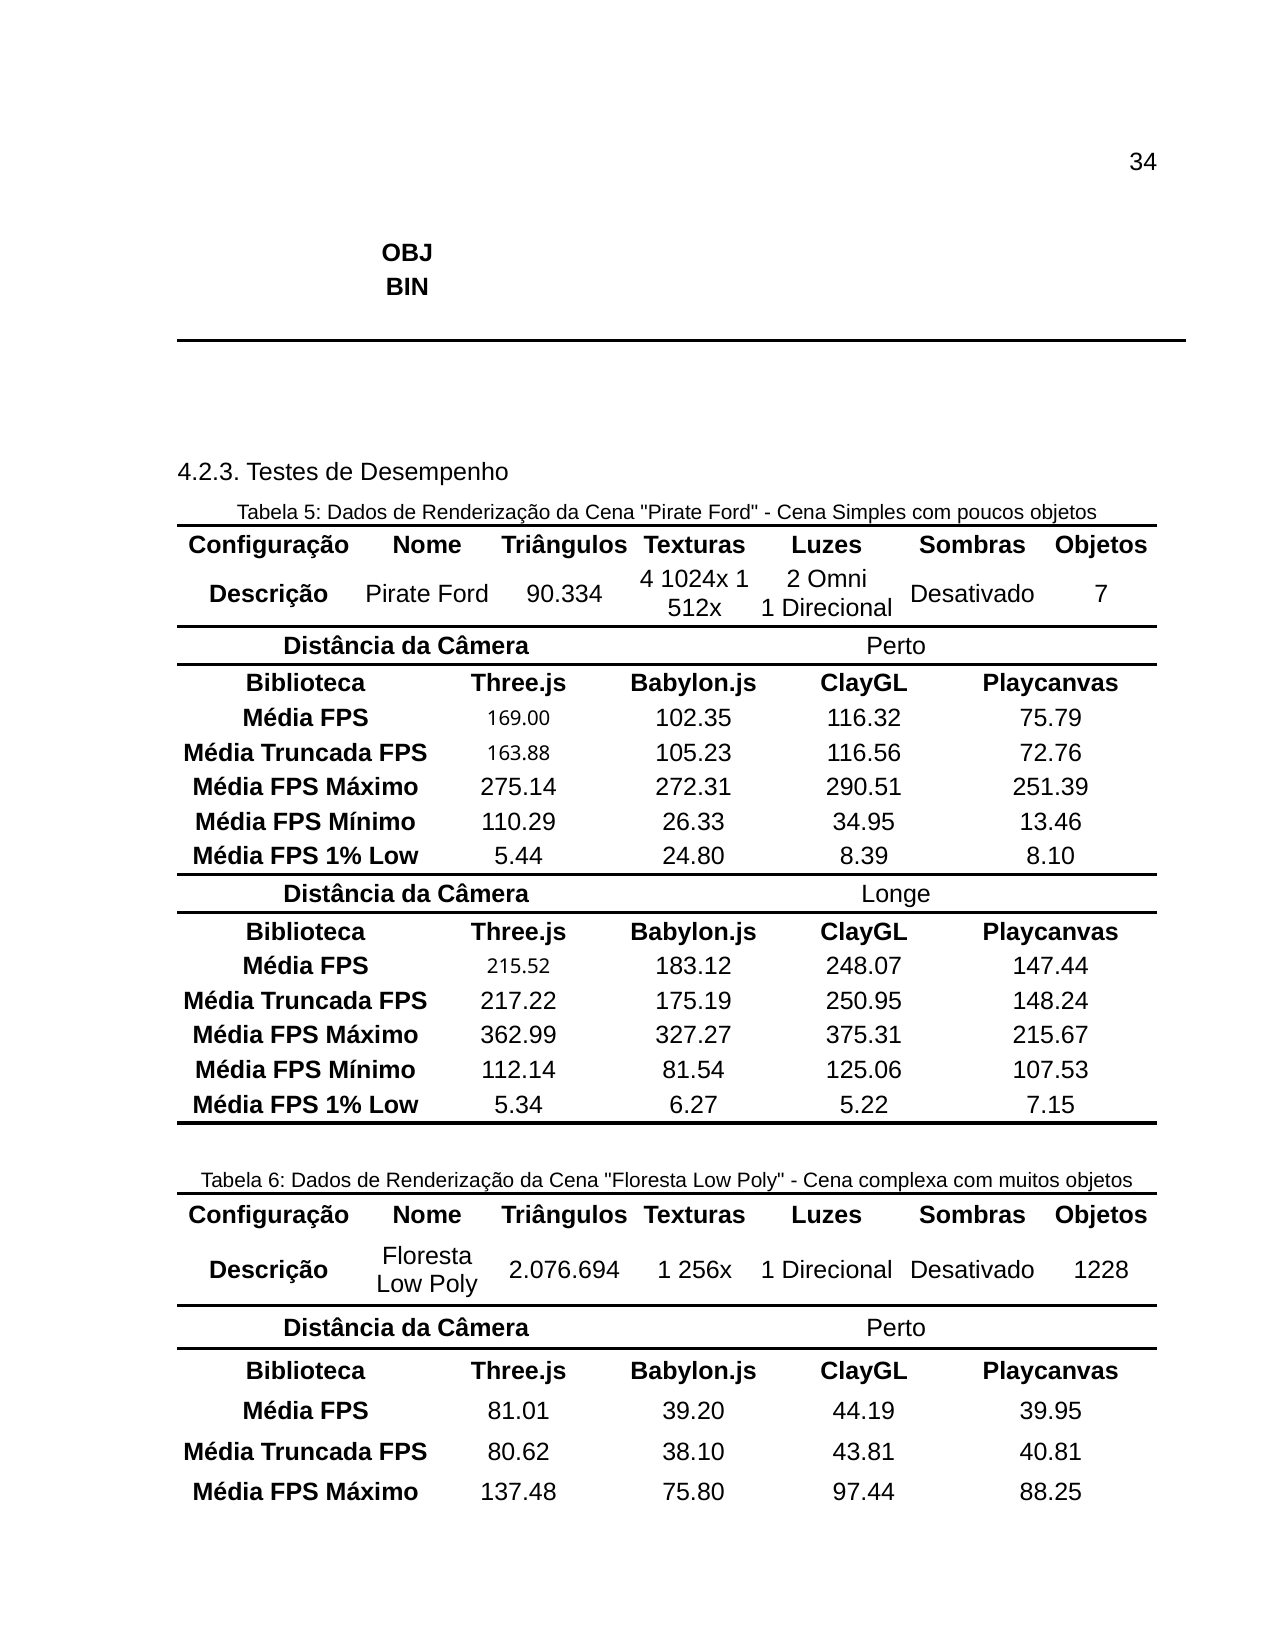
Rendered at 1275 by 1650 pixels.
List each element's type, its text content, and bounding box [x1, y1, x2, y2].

table_header Luzes [754, 527, 899, 561]
table_cell 275.14 [434, 769, 603, 804]
table_cell Three.js [434, 666, 603, 700]
table_cell 7 [1045, 561, 1157, 625]
table_cell 5.22 [784, 1087, 944, 1121]
table_cell ClayGL [784, 1350, 944, 1391]
table_cell Biblioteca [177, 1350, 433, 1391]
table_cell 39.20 [603, 1391, 783, 1431]
table_cell 34.95 [784, 804, 944, 838]
table_cell 375.31 [784, 1018, 944, 1052]
table_header Configuração [177, 527, 360, 561]
table_cell 43.81 [784, 1431, 944, 1471]
table_cell Longe [635, 876, 1157, 911]
table_cell 38.10 [603, 1431, 783, 1471]
table_cell 75.79 [944, 700, 1157, 735]
table_cell Distância da Câmera [177, 1307, 635, 1347]
table_cell 75.80 [603, 1471, 783, 1511]
table_cell Desativado [899, 561, 1045, 625]
table_cell 39.95 [944, 1391, 1157, 1431]
table_cell Pirate Ford [360, 561, 494, 625]
table_cell Perto [635, 628, 1157, 662]
table_cell Média FPS [177, 949, 433, 983]
table_cell OBJ [177, 235, 637, 269]
table_cell Média Truncada FPS [177, 1431, 433, 1471]
table_cell Média FPS Máximo [177, 1018, 433, 1052]
table_cell Média FPS Mínimo [177, 804, 433, 838]
table_cell 6.27 [603, 1087, 783, 1121]
table_cell Three.js [434, 914, 603, 948]
table_cell 13.46 [944, 804, 1157, 838]
table_header Objetos [1045, 1195, 1157, 1235]
table_cell Distância da Câmera [177, 628, 635, 662]
table_cell 2 Omni 1 Direcional [754, 561, 899, 625]
table_cell 147.44 [944, 949, 1157, 983]
table_cell 26.33 [603, 804, 783, 838]
table_cell Babylon.js [603, 666, 783, 700]
table_cell Babylon.js [603, 914, 783, 948]
table_cell 88.25 [944, 1471, 1157, 1511]
table_cell [911, 269, 1021, 304]
table_cell 2.076.694 [494, 1235, 635, 1304]
table_cell 81.54 [603, 1052, 783, 1087]
table_cell Playcanvas [944, 914, 1157, 948]
table_header Triângulos [494, 527, 635, 561]
table_cell 107.53 [944, 1052, 1157, 1087]
table_cell 116.32 [784, 700, 944, 735]
table_cell Distância da Câmera [177, 876, 635, 911]
table_cell 40.81 [944, 1431, 1157, 1471]
table_cell 290.51 [784, 769, 944, 804]
table_cell 148.24 [944, 983, 1157, 1018]
table_cell 7.15 [944, 1087, 1157, 1121]
table_cell 272.31 [603, 769, 783, 804]
table_cell 362.99 [434, 1018, 603, 1052]
table_cell [637, 235, 756, 269]
table_cell 217.22 [434, 983, 603, 1018]
table_cell [911, 304, 1021, 338]
table_cell Descrição [177, 561, 360, 625]
table_cell Média Truncada FPS [177, 735, 433, 769]
table_cell 90.334 [494, 561, 635, 625]
table_cell [756, 235, 911, 269]
table_cell 327.27 [603, 1018, 783, 1052]
table_cell 97.44 [784, 1471, 944, 1511]
table_cell [1021, 235, 1186, 269]
table_header Sombras [899, 1195, 1045, 1235]
table_cell 44.19 [784, 1391, 944, 1431]
table_cell Playcanvas [944, 666, 1157, 700]
table_cell Média FPS [177, 700, 433, 735]
table_cell Média FPS Mínimo [177, 1052, 433, 1087]
table_cell 24.80 [603, 839, 783, 873]
subtitle 4.2.3. Testes de Desempenho [177, 457, 1157, 485]
table_cell Média FPS Máximo [177, 769, 433, 804]
text Tabela 5: Dados de Renderização da Cena "Pirate Ford" - Cena Simples com poucos objetos [177, 500, 1157, 524]
table_cell 163.88 [434, 735, 603, 769]
table_cell Playcanvas [944, 1350, 1157, 1391]
table_header Texturas [635, 527, 754, 561]
table_cell 215.52 [434, 949, 603, 983]
table_cell [637, 304, 756, 338]
table_cell 102.35 [603, 700, 783, 735]
text Tabela 6: Dados de Renderização da Cena "Floresta Low Poly" - Cena complexa com muitos objetos [177, 1168, 1157, 1192]
table_cell 1 256x [635, 1235, 754, 1304]
table_cell 5.44 [434, 839, 603, 873]
table_cell 183.12 [603, 949, 783, 983]
table_cell Babylon.js [603, 1350, 783, 1391]
table_cell BIN [177, 269, 637, 304]
table_cell 137.48 [434, 1471, 603, 1511]
table_cell Biblioteca [177, 914, 433, 948]
table_cell 8.10 [944, 839, 1157, 873]
table_cell Média FPS 1% Low [177, 1087, 433, 1121]
table_cell 112.14 [434, 1052, 603, 1087]
table_cell 175.19 [603, 983, 783, 1018]
table_cell Média FPS [177, 1391, 433, 1431]
table_cell Descrição [177, 1235, 360, 1304]
table_cell 105.23 [603, 735, 783, 769]
table_cell [637, 269, 756, 304]
table_cell Floresta Low Poly [360, 1235, 494, 1304]
table_cell 110.29 [434, 804, 603, 838]
table_cell Média FPS Máximo [177, 1471, 433, 1511]
table_header Configuração [177, 1195, 360, 1235]
table_header Luzes [754, 1195, 899, 1235]
table_cell 5.34 [434, 1087, 603, 1121]
table_cell [1021, 304, 1186, 338]
table_header Triângulos [494, 1195, 635, 1235]
table_header Sombras [899, 527, 1045, 561]
table_cell 80.62 [434, 1431, 603, 1471]
table_cell 4 1024x 1 512x [635, 561, 754, 625]
table_cell [911, 235, 1021, 269]
table_header Nome [360, 1195, 494, 1235]
table_cell Biblioteca [177, 666, 433, 700]
table_cell 1 Direcional [754, 1235, 899, 1304]
table_cell Média Truncada FPS [177, 983, 433, 1018]
table_cell 125.06 [784, 1052, 944, 1087]
table_cell 8.39 [784, 839, 944, 873]
table_cell 251.39 [944, 769, 1157, 804]
table_cell 72.76 [944, 735, 1157, 769]
table_cell 215.67 [944, 1018, 1157, 1052]
table_header Objetos [1045, 527, 1157, 561]
table_cell 248.07 [784, 949, 944, 983]
table_cell [177, 304, 637, 338]
table_cell 1228 [1045, 1235, 1157, 1304]
table_cell Perto [635, 1307, 1157, 1347]
table_cell 250.95 [784, 983, 944, 1018]
table_cell Média FPS 1% Low [177, 839, 433, 873]
table_cell ClayGL [784, 666, 944, 700]
table_cell Three.js [434, 1350, 603, 1391]
table_cell [756, 304, 911, 338]
table_cell 169.00 [434, 700, 603, 735]
table_cell [1021, 269, 1186, 304]
table_header Texturas [635, 1195, 754, 1235]
table_cell 116.56 [784, 735, 944, 769]
table_cell ClayGL [784, 914, 944, 948]
table_header Nome [360, 527, 494, 561]
table_cell 81.01 [434, 1391, 603, 1431]
table_cell Desativado [899, 1235, 1045, 1304]
table_cell [756, 269, 911, 304]
